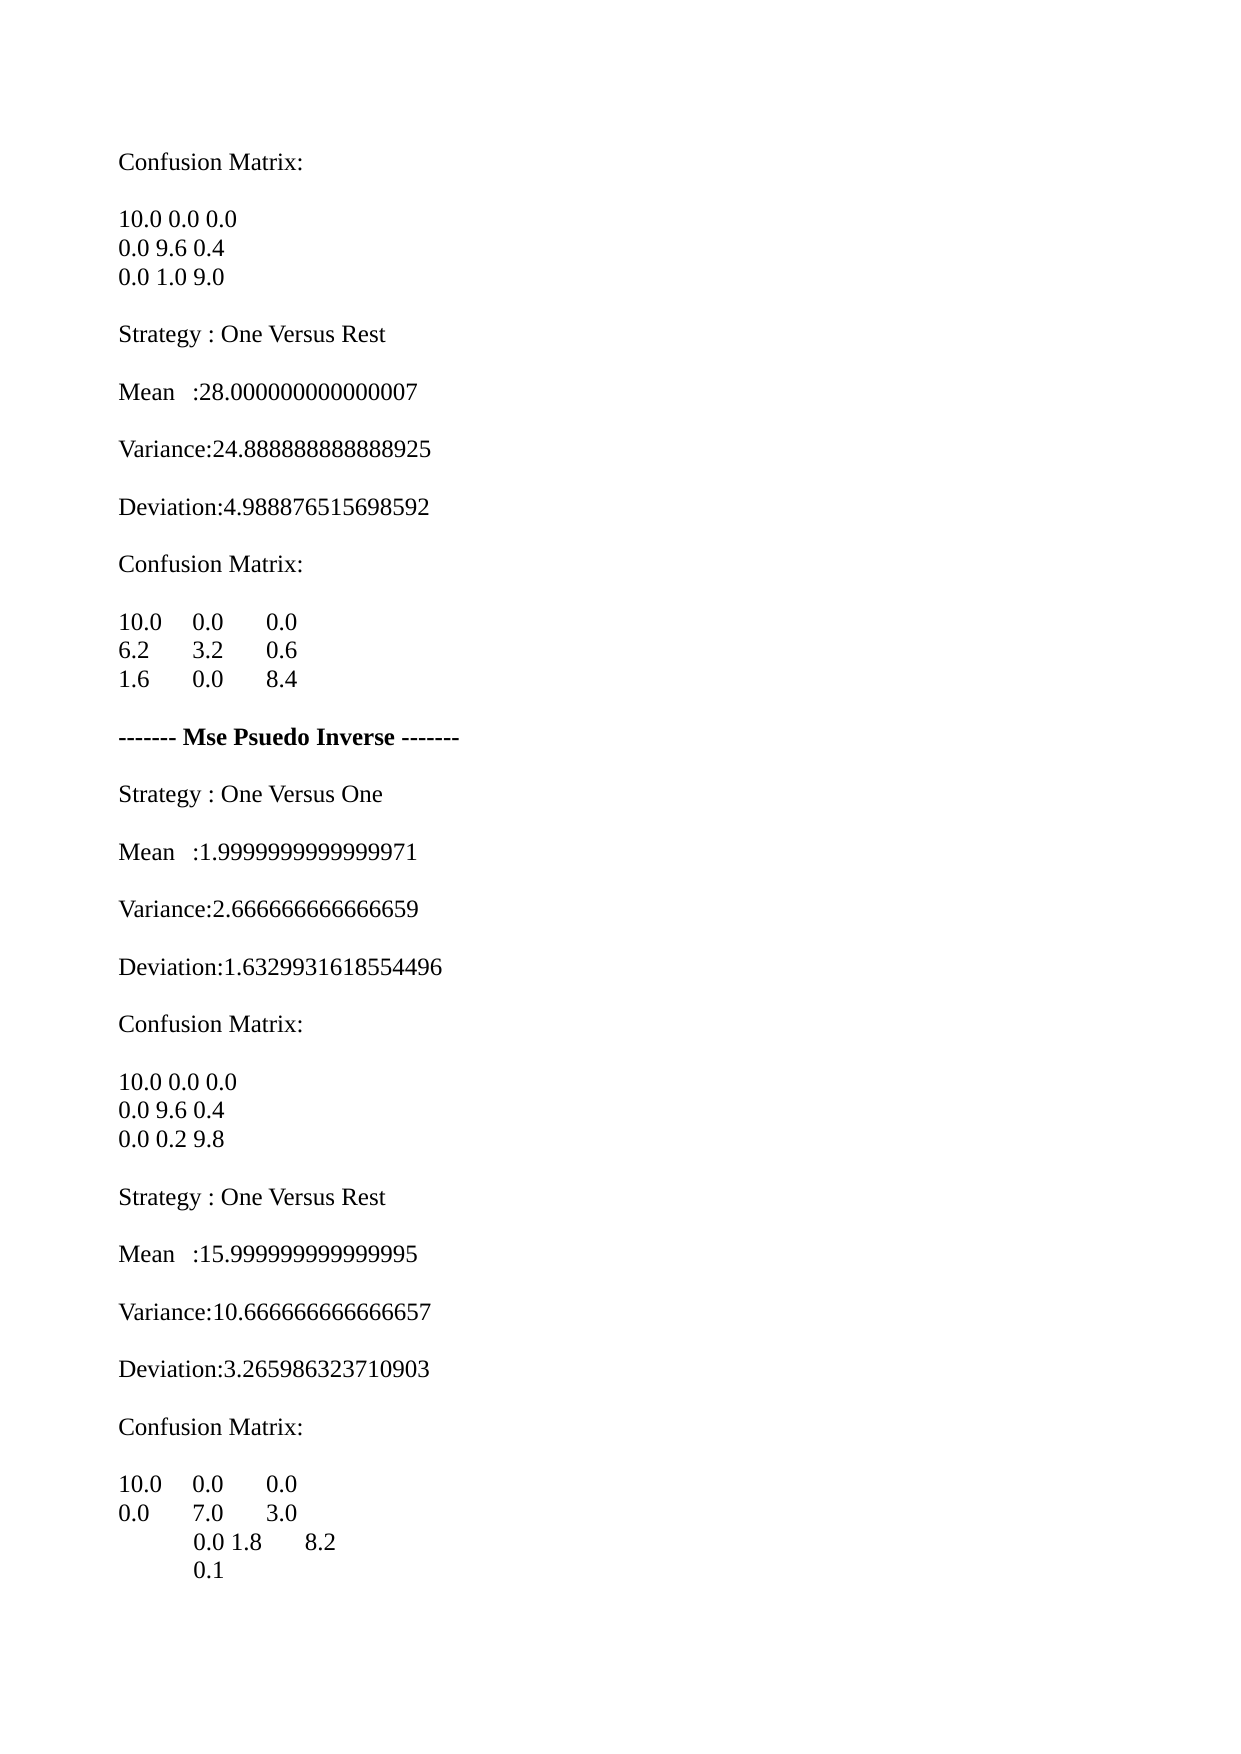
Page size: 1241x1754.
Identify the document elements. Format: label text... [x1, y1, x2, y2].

text 0.0 1.0 9.0 [118, 262, 1122, 291]
text Deviation:4.988876515698592 [118, 492, 1122, 521]
text 6.2 3.2 0.6 [118, 636, 1122, 664]
text Mean :1.9999999999999971 [118, 837, 1122, 866]
text ------- Mse Psuedo Inverse ------- [118, 722, 1122, 751]
text 1.6 0.0 8.4 [118, 664, 1122, 693]
text Deviation:1.6329931618554496 [118, 952, 1122, 981]
text Strategy : One Versus Rest [118, 1182, 1122, 1211]
text 10.0 0.0 0.0 [118, 1469, 1122, 1498]
text Confusion Matrix: [118, 147, 1122, 176]
text Mean :28.000000000000007 [118, 377, 1122, 406]
text Strategy : One Versus One [118, 779, 1122, 808]
text 10.0 0.0 0.0 [118, 1067, 1122, 1096]
text 10.0 0.0 0.0 [118, 204, 1122, 233]
text 0.0 0.2 9.8 [118, 1124, 1122, 1153]
text Mean :15.999999999999995 [118, 1239, 1122, 1268]
text Deviation:3.265986323710903 [118, 1354, 1122, 1383]
text 0.0 9.6 0.4 [118, 233, 1122, 262]
text Confusion Matrix: [118, 1009, 1122, 1038]
text 0.0 9.6 0.4 [118, 1096, 1122, 1124]
text Variance:2.666666666666659 [118, 894, 1122, 923]
text 0.0 7.0 3.0 [118, 1498, 1122, 1527]
text Confusion Matrix: [118, 1412, 1122, 1441]
text Variance:24.888888888888925 [118, 434, 1122, 463]
text Strategy : One Versus Rest [118, 319, 1122, 348]
text Confusion Matrix: [118, 549, 1122, 578]
list 1.8 8.2 [193, 1527, 1122, 1556]
text Variance:10.666666666666657 [118, 1297, 1122, 1326]
text 10.0 0.0 0.0 [118, 607, 1122, 636]
